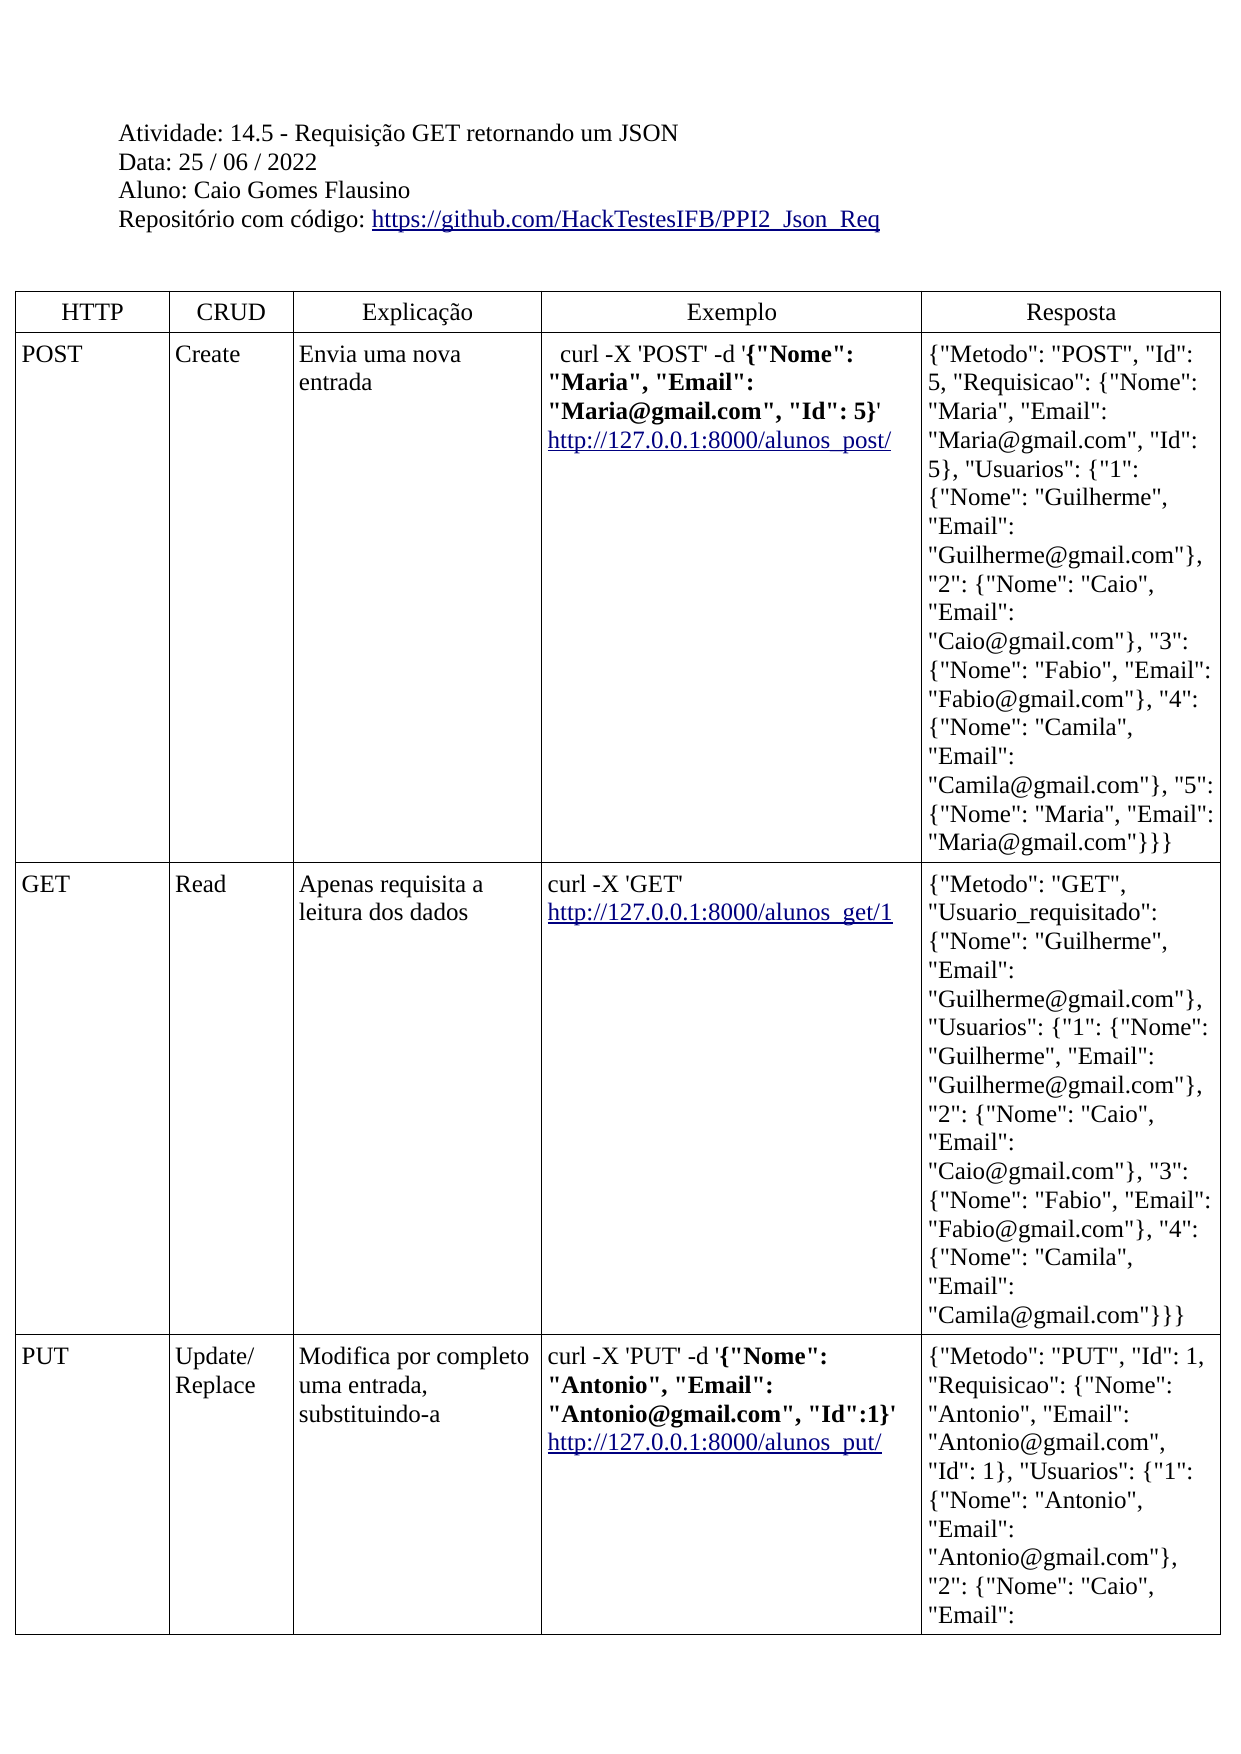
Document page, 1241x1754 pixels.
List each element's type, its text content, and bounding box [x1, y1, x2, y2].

table_cell Create [170, 333, 293, 862]
table_header Explicação [294, 292, 541, 332]
table_cell PUT [16, 1335, 169, 1634]
table_header Resposta [922, 292, 1220, 332]
table_header HTTP [16, 292, 169, 332]
table_cell POST [16, 333, 169, 862]
table_cell {"Metodo": "PUT", "Id": 1, "Requisicao": {"Nome": "Antonio", "Email": "Antonio@gmail.com", "Id": 1}, "Usuarios": {"1": {"Nome": "Antonio", "Email": "Antonio@gmail.com"}, "2": {"Nome": "Caio", "Email": [922, 1335, 1220, 1634]
table_cell {"Metodo": "POST", "Id": 5, "Requisicao": {"Nome": "Maria", "Email": "Maria@gmail.com", "Id": 5}, "Usuarios": {"1": {"Nome": "Guilherme", "Email": "Guilherme@gmail.com"}, "2": {"Nome": "Caio", "Email": "Caio@gmail.com"}, "3": {"Nome": "Fabio", "Email": "Fabio@gmail.com"}, "4": {"Nome": "Camila", "Email": "Camila@gmail.com"}, "5": {"Nome": "Maria", "Email": "Maria@gmail.com"}}} [922, 333, 1220, 862]
text Atividade: 14.5 - Requisição GET retornando um JSON [118, 118, 1122, 147]
table_cell Modifica por completo uma entrada, substituindo-a [294, 1335, 541, 1634]
table_cell Read [170, 863, 293, 1334]
table_cell GET [16, 863, 169, 1334]
table_cell {"Metodo": "GET", "Usuario_requisitado": {"Nome": "Guilherme", "Email": "Guilherme@gmail.com"}, "Usuarios": {"1": {"Nome": "Guilherme", "Email": "Guilherme@gmail.com"}, "2": {"Nome": "Caio", "Email": "Caio@gmail.com"}, "3": {"Nome": "Fabio", "Email": "Fabio@gmail.com"}, "4": {"Nome": "Camila", "Email": "Camila@gmail.com"}}} [922, 863, 1220, 1334]
table_cell curl -X 'POST' -d '{"Nome": "Maria", "Email": "Maria@gmail.com", "Id": 5}' http://127.0.0.1:8000/alunos_post/ [542, 333, 921, 862]
table_cell curl -X 'GET' http://127.0.0.1:8000/alunos_get/1 [542, 863, 921, 1334]
table_header Exemplo [542, 292, 921, 332]
table_cell curl -X 'PUT' -d '{"Nome": "Antonio", "Email": "Antonio@gmail.com", "Id":1}' http://127.0.0.1:8000/alunos_put/ [542, 1335, 921, 1634]
table_cell Update/Replace [170, 1335, 293, 1634]
text Repositório com código: https://github.com/HackTestesIFB/PPI2_Json_Req [118, 204, 1122, 233]
table_header CRUD [170, 292, 293, 332]
text Data: 25 / 06 / 2022 [118, 147, 1122, 176]
table_cell Apenas requisita a leitura dos dados [294, 863, 541, 1334]
text Aluno: Caio Gomes Flausino [118, 176, 1122, 204]
table_cell Envia uma nova entrada [294, 333, 541, 862]
